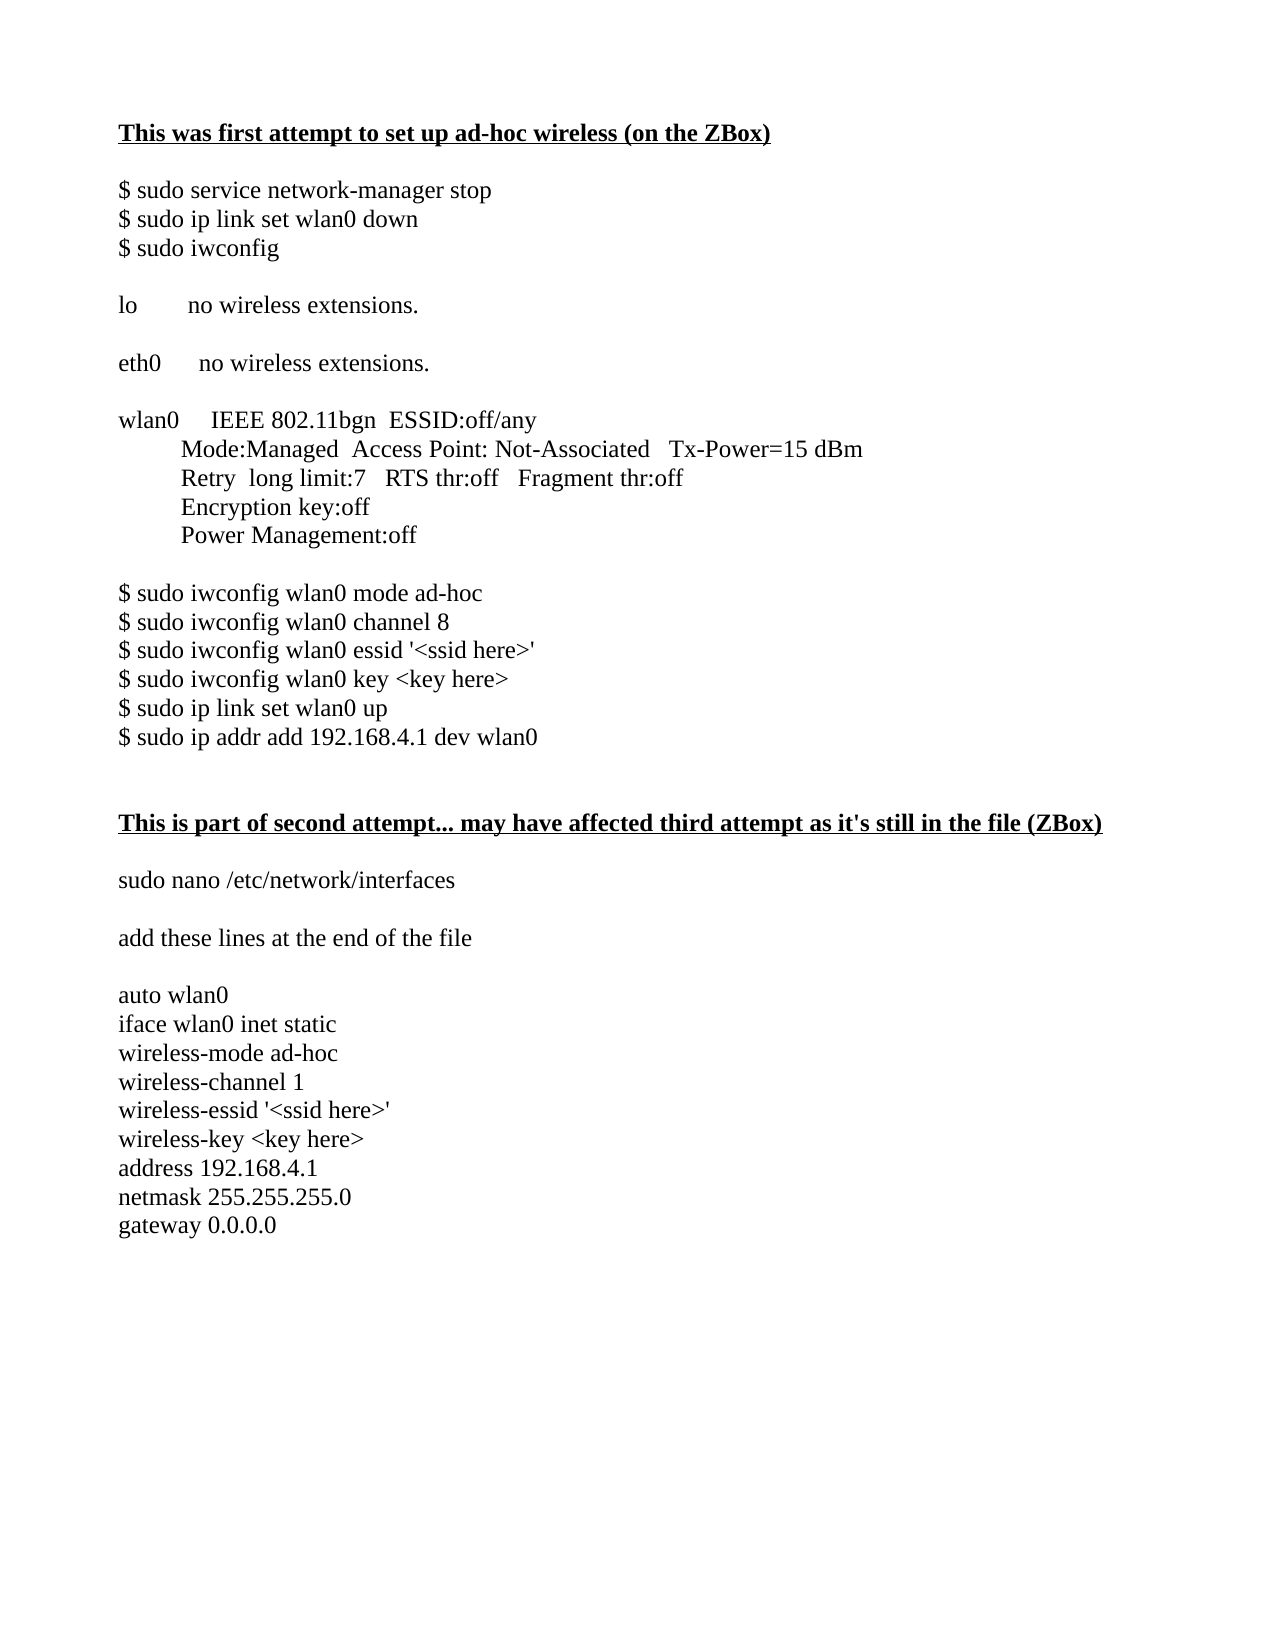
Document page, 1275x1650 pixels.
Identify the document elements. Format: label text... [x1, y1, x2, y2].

text sudo nano /etc/network/interfaces [118, 866, 1157, 894]
text wireless-essid '<ssid here>' [118, 1096, 1157, 1124]
text $ sudo ip addr add 192.168.4.1 dev wlan0 [118, 722, 1157, 751]
text $ sudo iwconfig [118, 233, 1157, 262]
text $ sudo iwconfig wlan0 essid '<ssid here>' [118, 636, 1157, 664]
text netmask 255.255.255.0 [118, 1182, 1157, 1211]
text $ sudo iwconfig wlan0 mode ad-hoc [118, 578, 1157, 607]
text lo no wireless extensions. [118, 291, 1157, 319]
text wireless-key <key here> [118, 1124, 1157, 1153]
text wireless-mode ad-hoc [118, 1038, 1157, 1067]
text Retry long limit:7 RTS thr:off Fragment thr:off [118, 463, 1157, 492]
text address 192.168.4.1 [118, 1153, 1157, 1182]
text Power Management:off [118, 521, 1157, 549]
text Mode:Managed Access Point: Not-Associated Tx-Power=15 dBm [118, 434, 1157, 463]
text gateway 0.0.0.0 [118, 1211, 1157, 1239]
text $ sudo iwconfig wlan0 channel 8 [118, 607, 1157, 636]
text wlan0 IEEE 802.11bgn ESSID:off/any [118, 406, 1157, 434]
text Encryption key:off [118, 492, 1157, 521]
text $ sudo ip link set wlan0 up [118, 693, 1157, 722]
text $ sudo service network-manager stop [118, 176, 1157, 204]
text wireless-channel 1 [118, 1067, 1157, 1096]
text This is part of second attempt... may have affected third attempt as it's still in the file (ZBox) [118, 808, 1157, 837]
text iface wlan0 inet static [118, 1009, 1157, 1038]
text auto wlan0 [118, 981, 1157, 1009]
text $ sudo iwconfig wlan0 key <key here> [118, 664, 1157, 693]
text add these lines at the end of the file [118, 923, 1157, 952]
text eth0 no wireless extensions. [118, 348, 1157, 377]
text $ sudo ip link set wlan0 down [118, 204, 1157, 233]
text This was first attempt to set up ad-hoc wireless (on the ZBox) [118, 118, 1157, 147]
